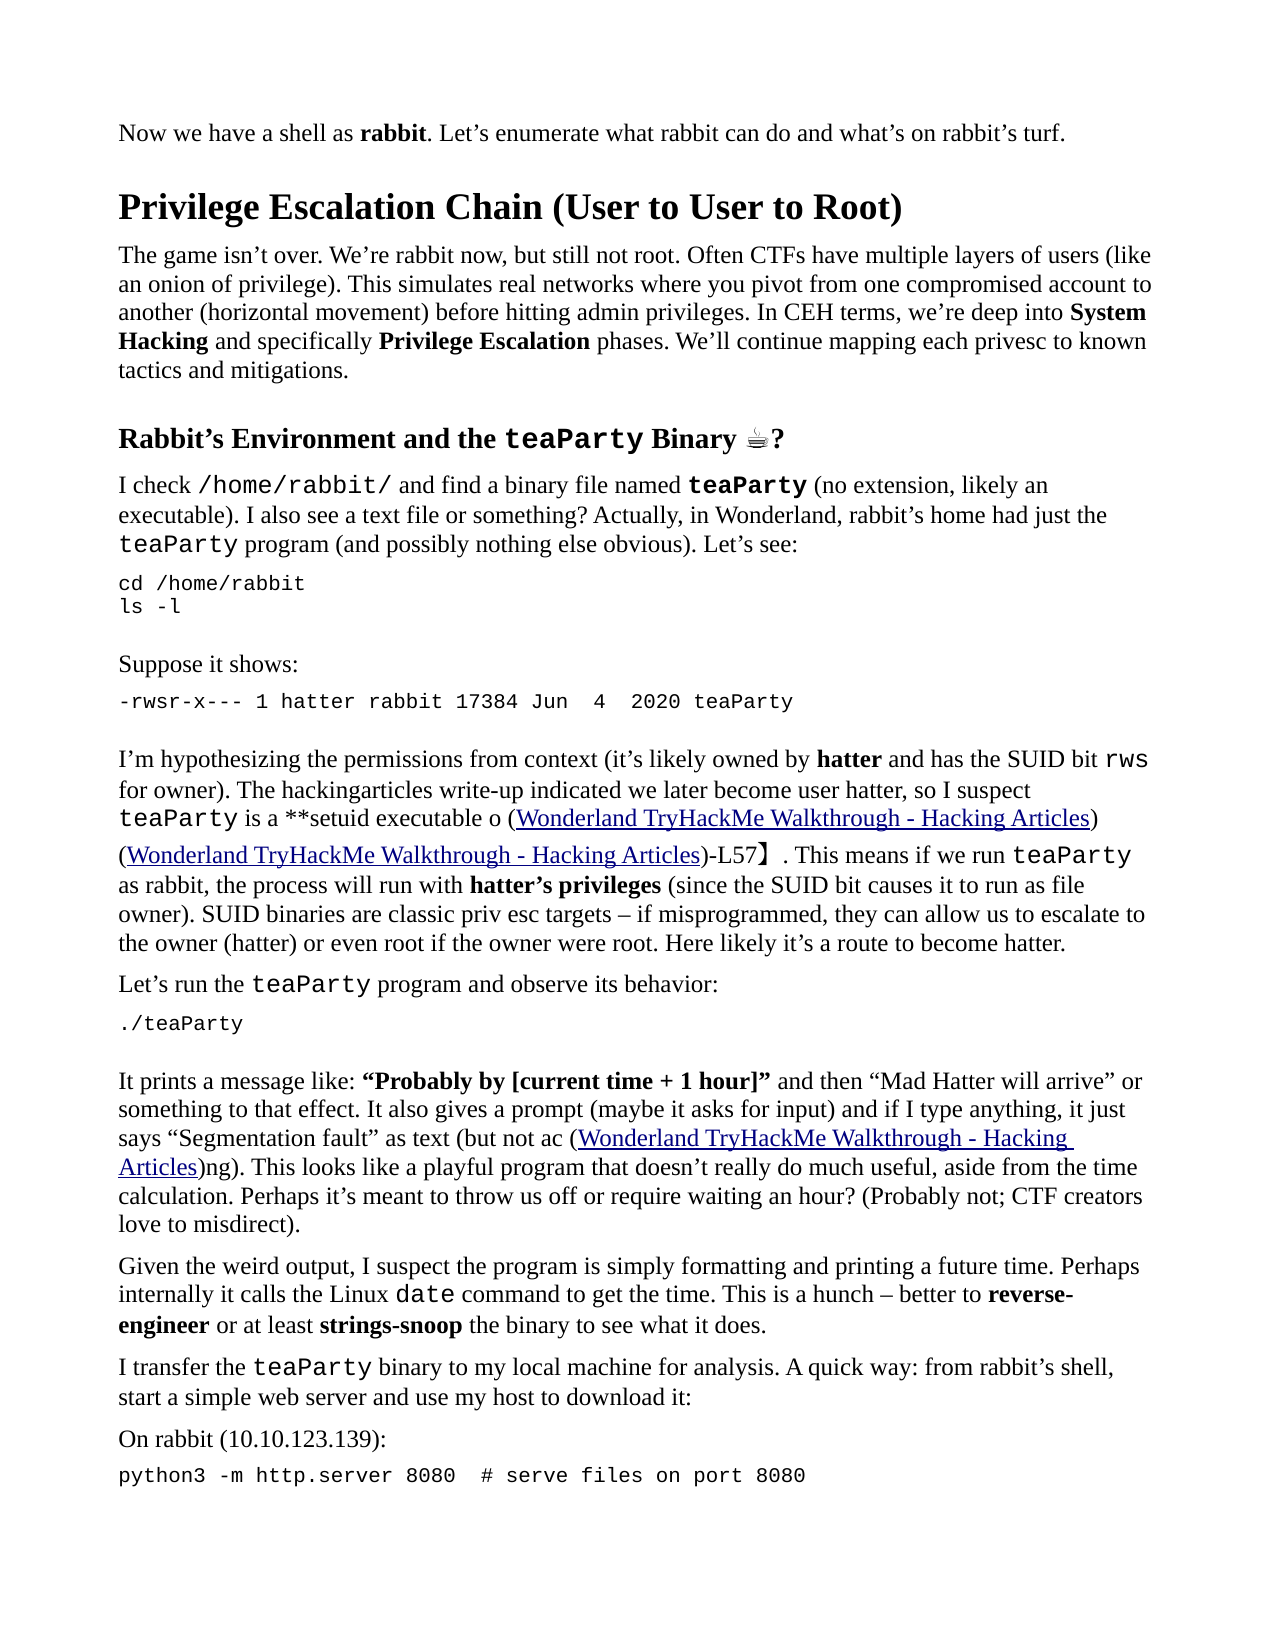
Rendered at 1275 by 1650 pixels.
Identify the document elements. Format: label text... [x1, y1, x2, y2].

text Suppose it shows: [118, 649, 1157, 678]
text cd /home/rabbit [118, 573, 1157, 596]
text I’m hypothesizing the permissions from context (it’s likely owned by hatter and has the SUID bit rws for owner). The hackingarticles write-up indicated we later become user hatter, so I suspect teaParty is a **setuid executable o (Wonderland TryHackMe Walkthrough - Hacking Articles) (Wonderland TryHackMe Walkthrough - Hacking Articles)-L57】. This means if we run teaParty as rabbit, the process will run with hatter’s privileges (since the SUID bit causes it to run as file owner). SUID binaries are classic priv esc targets – if misprogrammed, they can allow us to escalate to the owner (hatter) or even root if the owner were root. Here likely it’s a route to become hatter. [118, 744, 1157, 957]
text I check /home/rabbit/ and find a binary file named teaParty (no extension, likely an executable). I also see a text file or something? Actually, in Wonderland, rabbit’s home had just the teaParty program (and possibly nothing else obvious). Let’s see: [118, 470, 1157, 560]
text Now we have a shell as rabbit. Let’s enumerate what rabbit can do and what’s on rabbit’s turf. [118, 118, 1157, 147]
text ./teaParty [118, 1013, 1157, 1036]
subtitle Privilege Escalation Chain (User to User to Root) [118, 184, 1157, 227]
text ls -l [118, 596, 1157, 620]
text I transfer the teaParty binary to my local machine for analysis. A quick way: from rabbit’s shell, start a simple web server and use my host to download it: [118, 1352, 1157, 1411]
text Given the weird output, I suspect the program is simply formatting and printing a future time. Perhaps internally it calls the Linux date command to get the time. This is a hunch – better to reverse-engineer or at least strings-snoop the binary to see what it does. [118, 1251, 1157, 1339]
text It prints a message like: “Probably by [current time + 1 hour]” and then “Mad Hatter will arrive” or something to that effect. It also gives a prompt (maybe it asks for input) and if I type anything, it just says “Segmentation fault” as text (but not ac (Wonderland TryHackMe Walkthrough - Hacking Articles)ng). This looks like a playful program that doesn’t really do much useful, aside from the time calculation. Perhaps it’s meant to throw us off or require waiting an hour? (Probably not; CTF creators love to misdirect). [118, 1066, 1157, 1238]
text python3 -m http.server 8080 # serve files on port 8080 [118, 1465, 1157, 1488]
text -rwsr-x--- 1 hatter rabbit 17384 Jun 4 2020 teaParty [118, 691, 1157, 714]
text The game isn’t over. We’re rabbit now, but still not root. Often CTFs have multiple layers of users (like an onion of privilege). This simulates real networks where you pivot from one compromised account to another (horizontal movement) before hitting admin privileges. In CEH terms, we’re deep into System Hacking and specifically Privilege Escalation phases. We’ll continue mapping each privesc to known tactics and mitigations. [118, 240, 1157, 384]
text On rabbit (10.10.123.139): [118, 1424, 1157, 1452]
text Let’s run the teaParty program and observe its behavior: [118, 969, 1157, 1000]
subtitle Rabbit’s Environment and the teaParty Binary ☕? [118, 421, 1157, 457]
